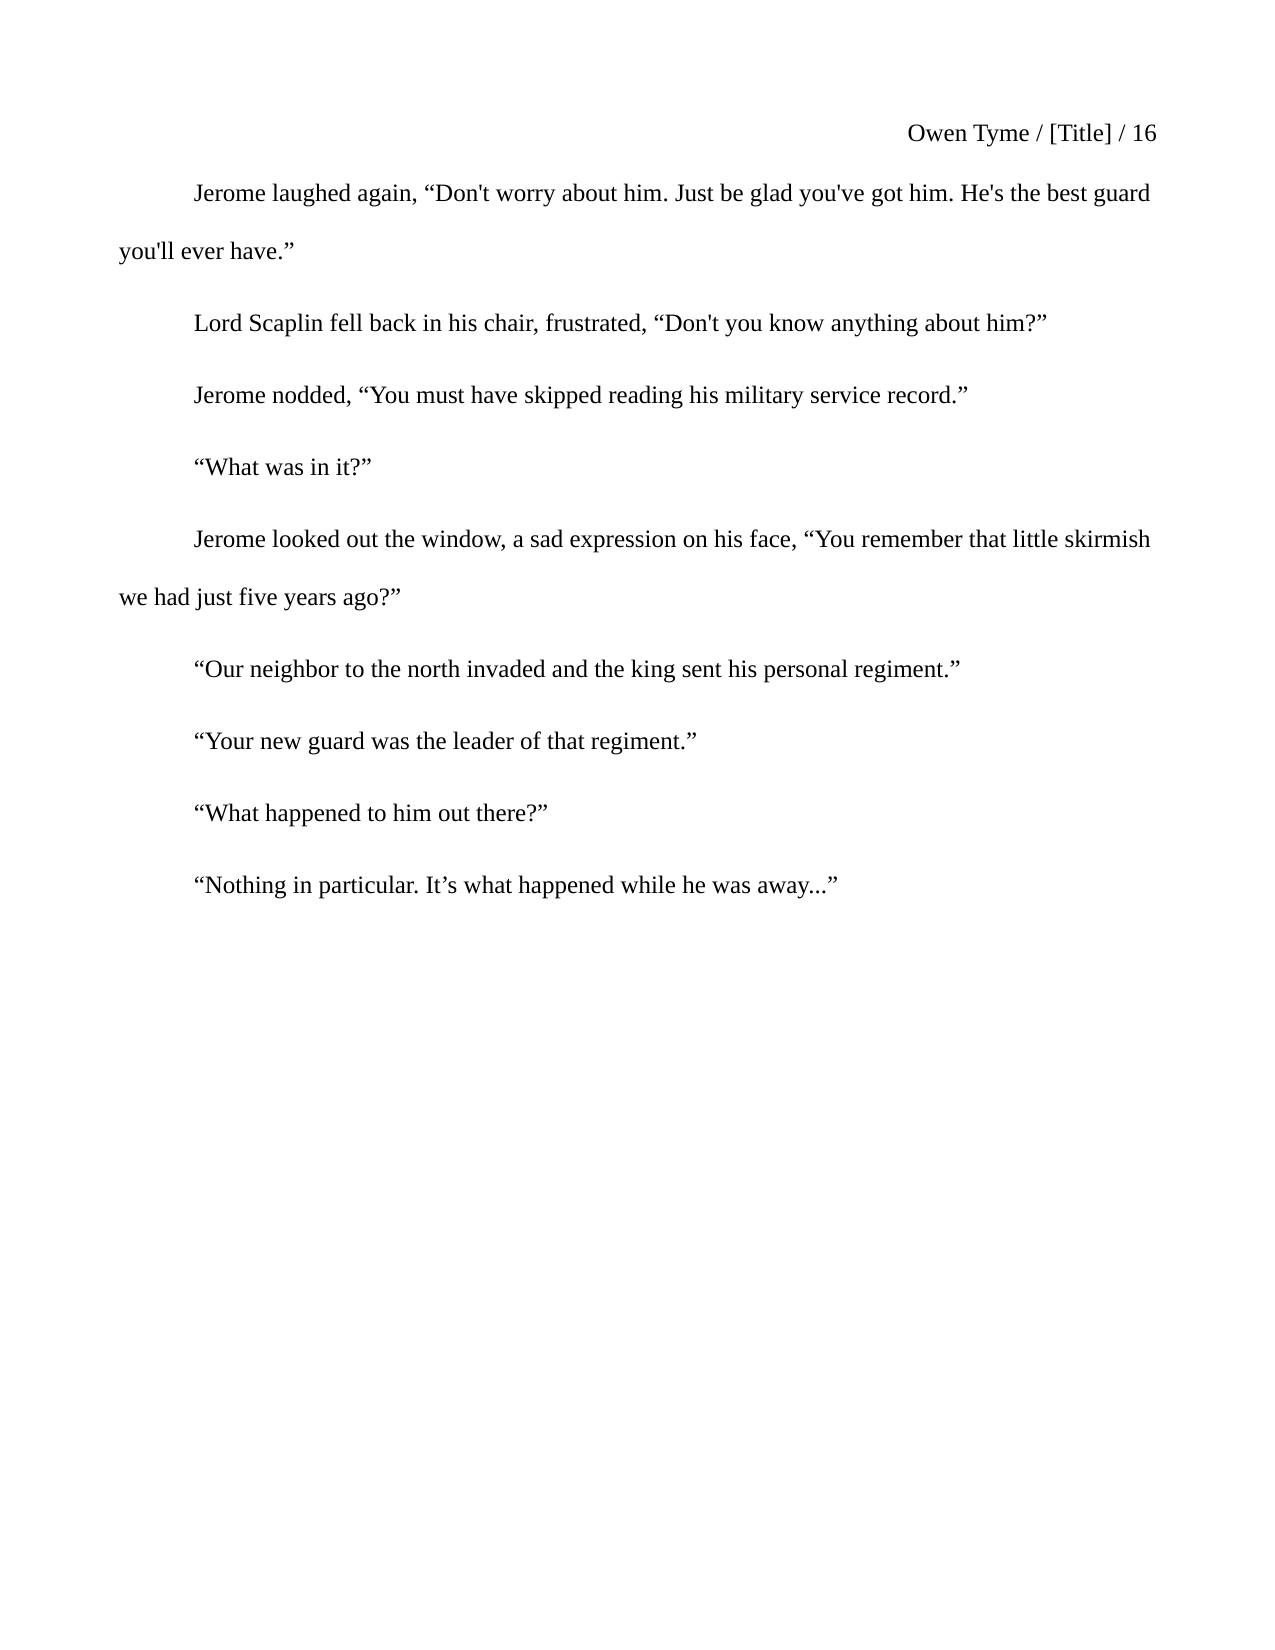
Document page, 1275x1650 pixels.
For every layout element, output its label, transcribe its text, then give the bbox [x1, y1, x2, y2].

text Lord Scaplin fell back in his chair, frustrated, “Don't you know anything about him?” [118, 308, 1156, 337]
text “What happened to him out there?” [118, 798, 1156, 827]
text “What was in it?” [118, 452, 1156, 481]
text “Nothing in particular. It’s what happened while he was away...” [118, 870, 1156, 899]
text Jerome laughed again, “Don't worry about him. Just be glad you've got him. He's the best guard you'll ever have.” [118, 178, 1156, 265]
text “Our neighbor to the north invaded and the king sent his personal regiment.” [118, 654, 1156, 683]
text Jerome looked out the window, a sad expression on his face, “You remember that little skirmish we had just five years ago?” [118, 524, 1156, 611]
text “Your new guard was the leader of that regiment.” [118, 726, 1156, 755]
text Jerome nodded, “You must have skipped reading his military service record.” [118, 380, 1156, 409]
